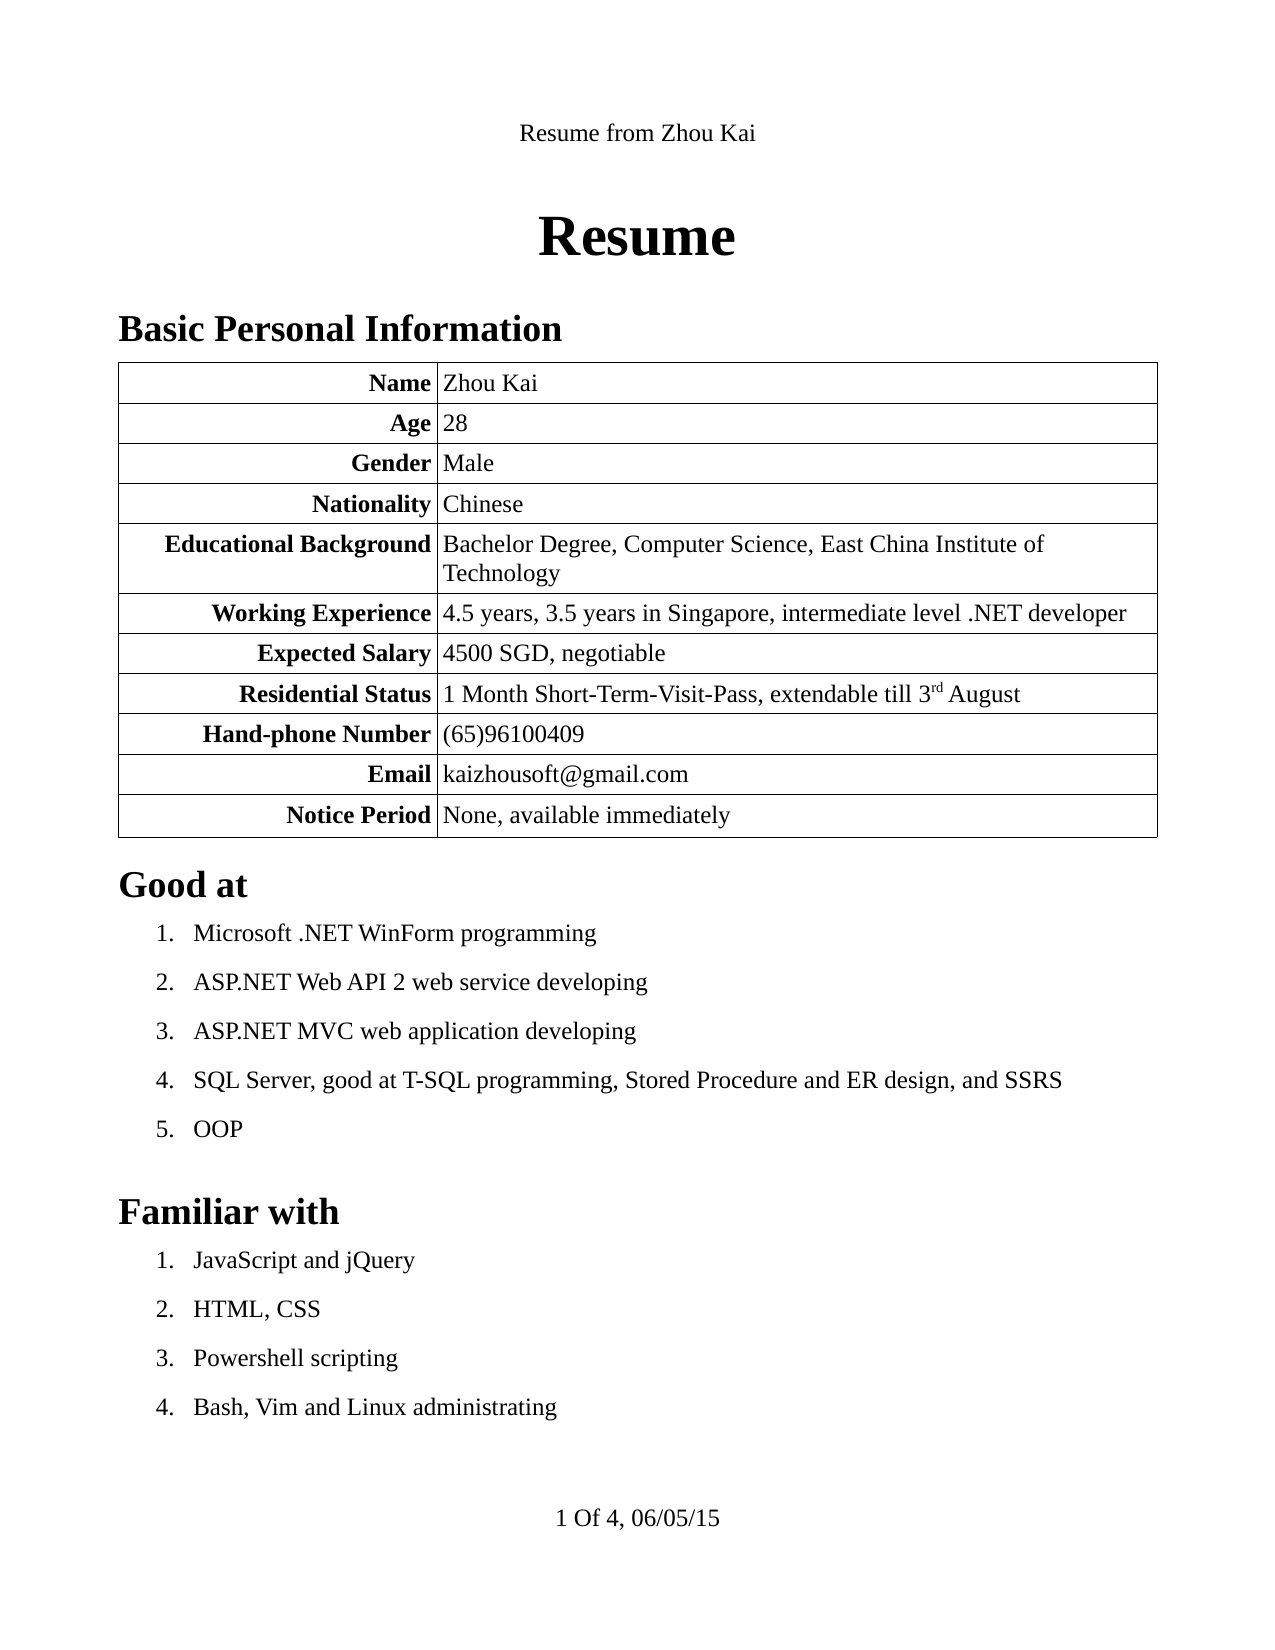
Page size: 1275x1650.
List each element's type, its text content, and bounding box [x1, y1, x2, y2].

title Resume [118, 201, 1157, 268]
table_cell Gender [119, 444, 437, 483]
table_cell 28 [438, 404, 1157, 443]
table_header Name [119, 363, 437, 402]
table_cell (65)96100409 [438, 714, 1157, 754]
table_cell Notice Period [119, 795, 437, 837]
table_cell Educational Background [119, 524, 437, 592]
table_cell kaizhousoft@gmail.com [438, 755, 1157, 794]
table_cell Nationality [119, 484, 437, 523]
subtitle Good at [118, 862, 1157, 906]
list JavaScript and jQuery [156, 1245, 1157, 1273]
list OOP [156, 1114, 1157, 1143]
table_cell Male [438, 444, 1157, 483]
list ASP.NET Web API 2 web service developing [156, 967, 1157, 996]
table_cell 4500 SGD, negotiable [438, 634, 1157, 673]
list Microsoft .NET WinForm programming [156, 918, 1157, 947]
table_cell Residential Status [119, 674, 437, 713]
table_cell 4.5 years, 3.5 years in Singapore, intermediate level .NET developer [438, 594, 1157, 633]
list Bash, Vim and Linux administrating [156, 1392, 1157, 1421]
subtitle Familiar with [118, 1189, 1157, 1232]
list ASP.NET MVC web application developing [156, 1016, 1157, 1045]
table_cell Chinese [438, 484, 1157, 523]
table_cell Bachelor Degree, Computer Science, East China Institute of Technology [438, 524, 1157, 592]
table_cell Hand-phone Number [119, 714, 437, 754]
table_cell None, available immediately [438, 795, 1157, 837]
list SQL Server, good at T-SQL programming, Stored Procedure and ER design, and SSRS [156, 1066, 1157, 1094]
list Powershell scripting [156, 1343, 1157, 1372]
list HTML, CSS [156, 1294, 1157, 1323]
table_cell Email [119, 755, 437, 794]
table_cell 1 Month Short-Term-Visit-Pass, extendable till 3rd August [438, 674, 1157, 713]
table_cell Expected Salary [119, 634, 437, 673]
table_header Zhou Kai [438, 363, 1157, 402]
table_cell Working Experience [119, 594, 437, 633]
table_cell Age [119, 404, 437, 443]
subtitle Basic Personal Information [118, 306, 1157, 349]
